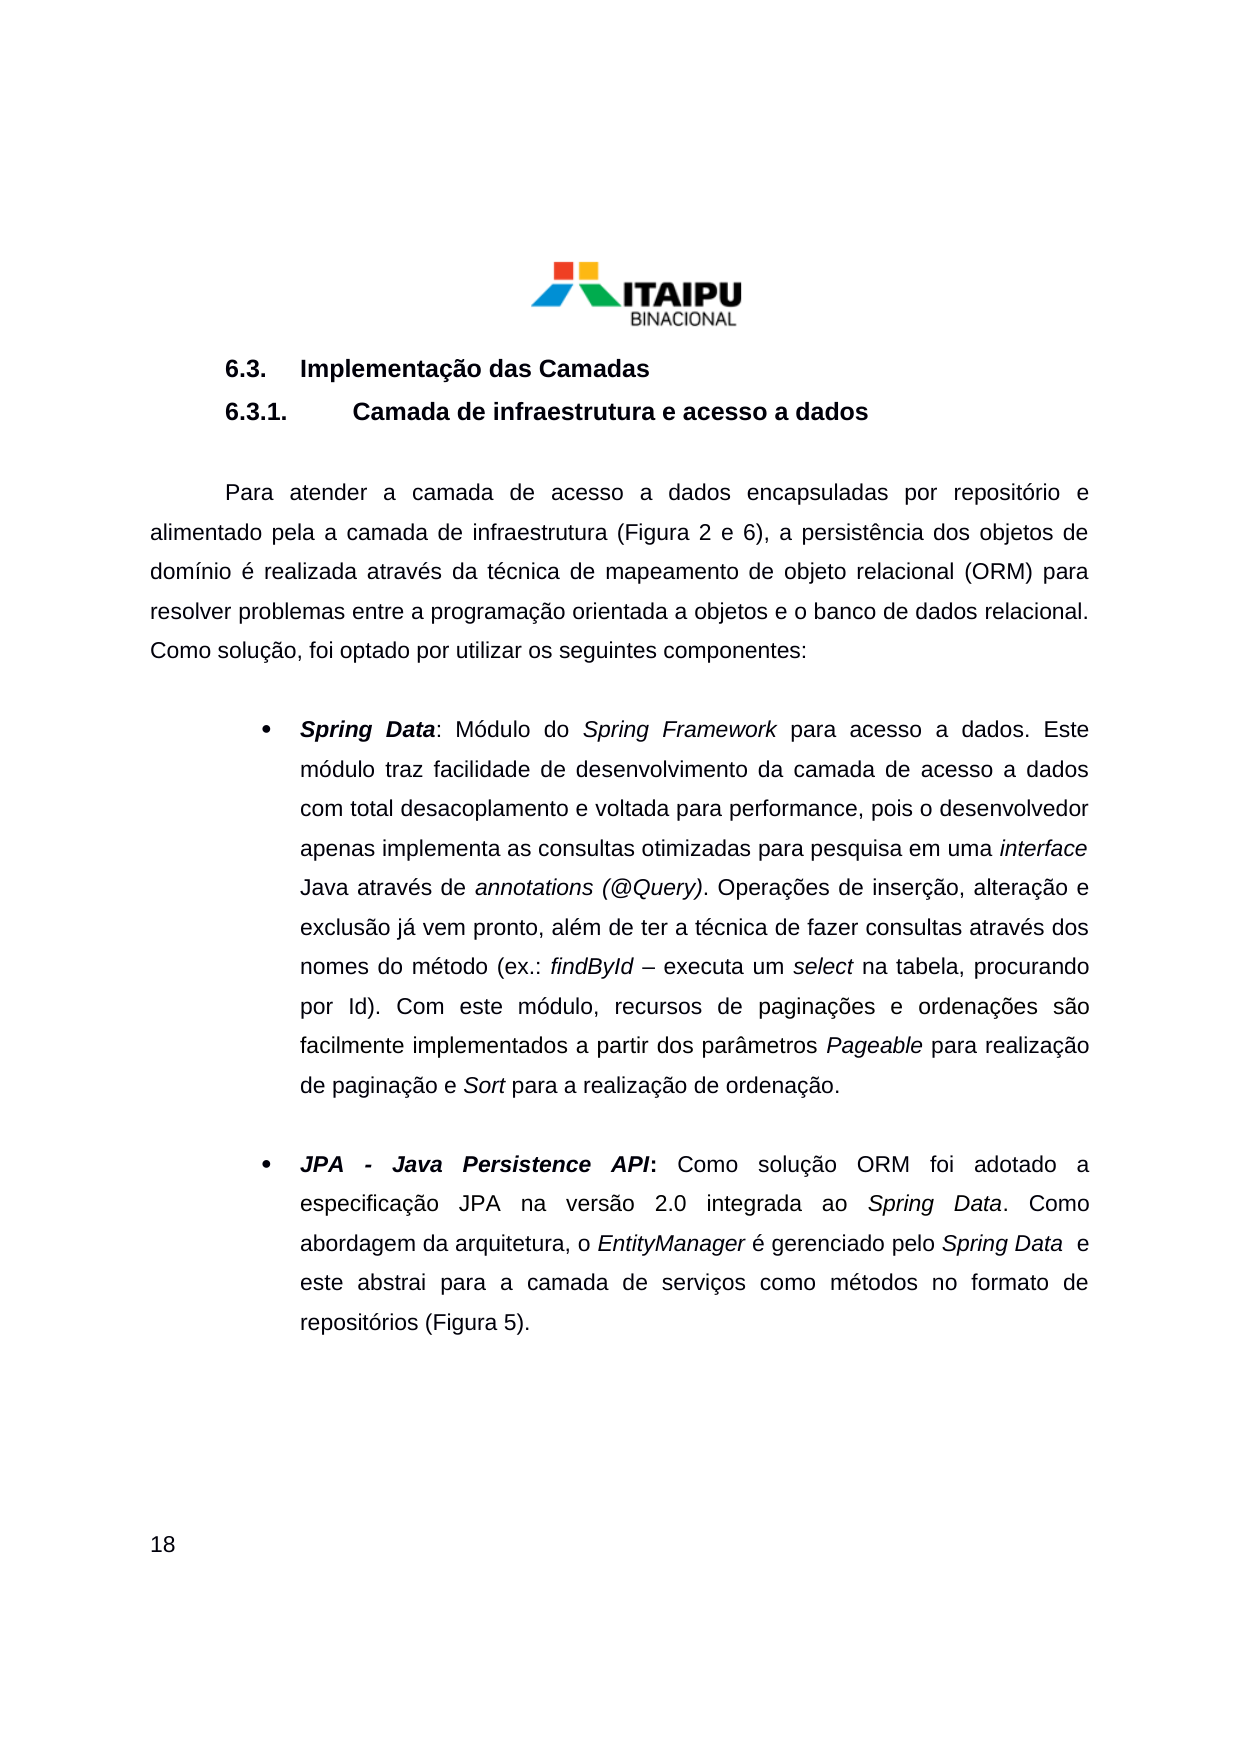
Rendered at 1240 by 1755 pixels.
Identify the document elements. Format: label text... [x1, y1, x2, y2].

text Para atender a camada de acesso a dados encapsuladas por repositório e alimentado pela a camada de infraestrutura (Figura 2 e 6), a persistência dos objetos de domínio é realizada através da técnica de mapeamento de objeto relacional (ORM) para resolver problemas entre a programação orientada a objetos e o banco de dados relacional. Como solução, foi optado por utilizar os seguintes componentes: [150, 479, 1089, 664]
list Camada de infraestrutura e acesso a dados [225, 397, 1089, 426]
list Spring Data: Módulo do Spring Framework para acesso a dados. Este módulo traz facilidade de desenvolvimento da camada de acesso a dados com total desacoplamento e voltada para performance, pois o desenvolvedor apenas implementa as consultas otimizadas para pesquisa em uma interface Java através de annotations (@Query). Operações de inserção, alteração e exclusão já vem pronto, além de ter a técnica de fazer consultas através dos nomes do método (ex.: findById – executa um select na tabela, procurando por Id). Com este módulo, recursos de paginações e ordenações são facilmente implementados a partir dos parâmetros Pageable para realização de paginação e Sort para a realização de ordenação. [262, 716, 1089, 1098]
list Implementação das Camadas [150, 354, 1089, 382]
list JPA - Java Persistence API: Como solução ORM foi adotado a especificação JPA na versão 2.0 integrada ao Spring Data. Como abordagem da arquitetura, o EntityManager é gerenciado pelo Spring Data e este abstrai para a camada de serviços como métodos no formato de repositórios (Figura 5). [262, 1151, 1089, 1335]
